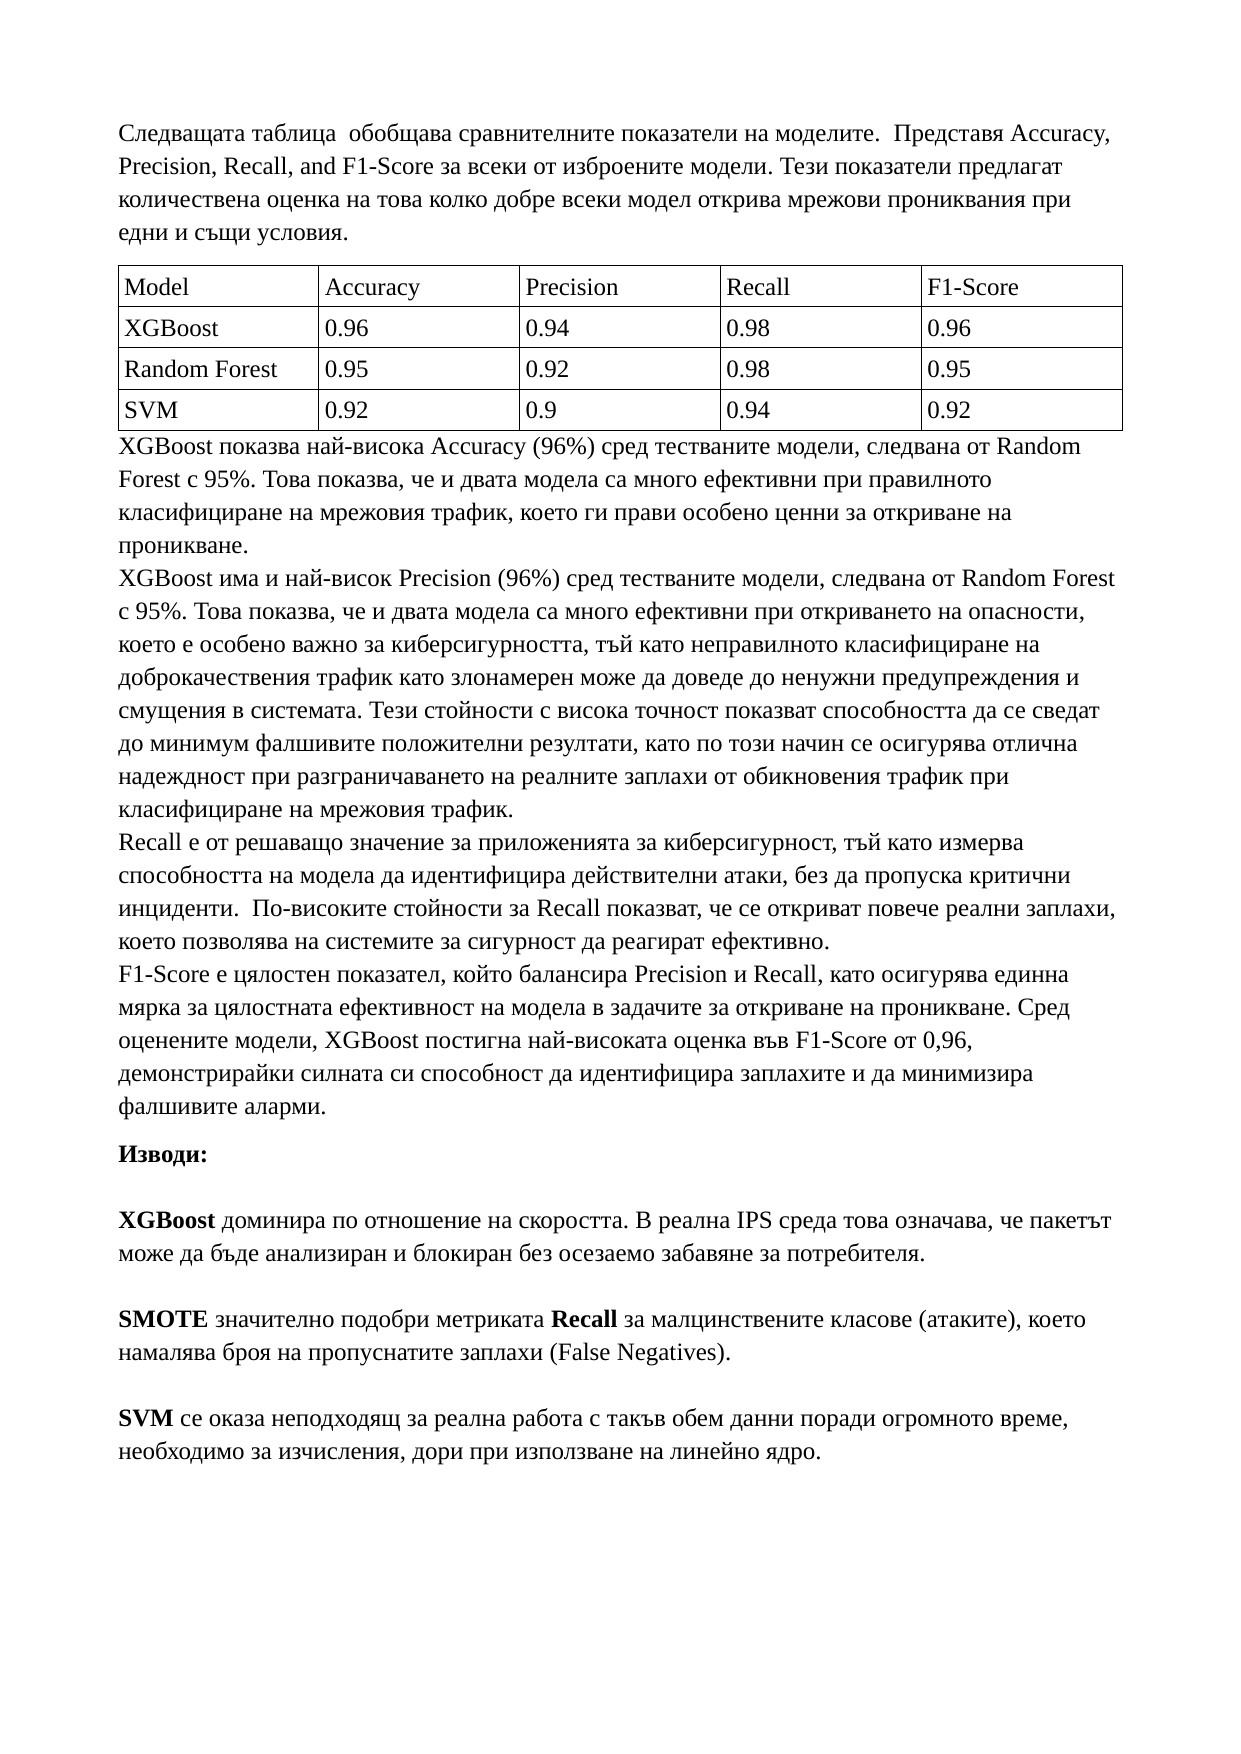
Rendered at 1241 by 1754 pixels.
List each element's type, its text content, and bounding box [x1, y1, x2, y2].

table_cell 0.92 [520, 348, 720, 388]
table_cell 0.95 [319, 348, 519, 388]
table_cell 0.98 [721, 348, 921, 388]
table_header Model [119, 266, 318, 306]
text XGBoost показва най-висока Accuracy (96%) сред тестваните модели, следвана от Random Forest с 95%. Това показва, че и двата модела са много ефективни при правилното класифициране на мрежовия трафик, което ги прави особено ценни за откриване на проникване. XGBoost има и най-висок Precision (96%) сред тестваните модели, следвана от Random Forest с 95%. Това показва, че и двата модела са много ефективни при откриването на опасности, което е особено важно за киберсигурността, тъй като неправилното класифициране на доброкачествения трафик като злонамерен може да доведе до ненужни предупреждения и смущения в системата. Тези стойности с висока точност показват способността да се сведат до минимум фалшивите положителни резултати, като по този начин се осигурява отлична надеждност при разграничаването на реалните заплахи от обикновения трафик при класифициране на мрежовия трафик. Recall е от решаващо значение за приложенията за киберсигурност, тъй като измерва способността на модела да идентифицира действителни атаки, без да пропуска критични инциденти. По-високите стойности за Recall показват, че се откриват повече реални заплахи, което позволява на системите за сигурност да реагират ефективно. F1-Score е цялостен показател, който балансира Precision и Recall, като осигурява единна мярка за цялостната ефективност на модела в задачите за откриване на проникване. Сред оценените модели, XGBoost постигна най-високата оценка във F1-Score от 0,96, демонстрирайки силната си способност да идентифицира заплахите и да минимизира фалшивите аларми. [118, 431, 1122, 1120]
text Изводи: XGBoost доминира по отношение на скоростта. В реална IPS среда това означава, че пакетът може да бъде анализиран и блокиран без осезаемо забавяне за потребителя. SMOTE значително подобри метриката Recall за малцинствените класове (атаките), което намалява броя на пропуснатите заплахи (False Negatives). SVM се оказа неподходящ за реална работа с такъв обем данни поради огромното време, необходимо за изчисления, дори при използване на линейно ядро. [118, 1139, 1122, 1465]
text Следващата таблица обобщава сравнителните показатели на моделите. Представя Accuracy, Precision, Recall, and F1-Score за всеки от изброените модели. Тези показатели предлагат количествена оценка на това колко добре всеки модел открива мрежови прониквания при едни и същи условия. [118, 118, 1122, 246]
table_cell SVM [119, 390, 318, 430]
table_cell 0.96 [319, 307, 519, 347]
table_cell 0.94 [520, 307, 720, 347]
table_cell XGBoost [119, 307, 318, 347]
table_cell 0.98 [721, 307, 921, 347]
table_header Precision [520, 266, 720, 306]
table_header F1-Score [922, 266, 1122, 306]
table_header Recall [721, 266, 921, 306]
table_header Accuracy [319, 266, 519, 306]
table_cell 0.95 [922, 348, 1122, 388]
table_cell 0.9 [520, 390, 720, 430]
table_cell 0.96 [922, 307, 1122, 347]
table_cell 0.92 [922, 390, 1122, 430]
table_cell 0.92 [319, 390, 519, 430]
table_cell 0.94 [721, 390, 921, 430]
table_cell Random Forest [119, 348, 318, 388]
